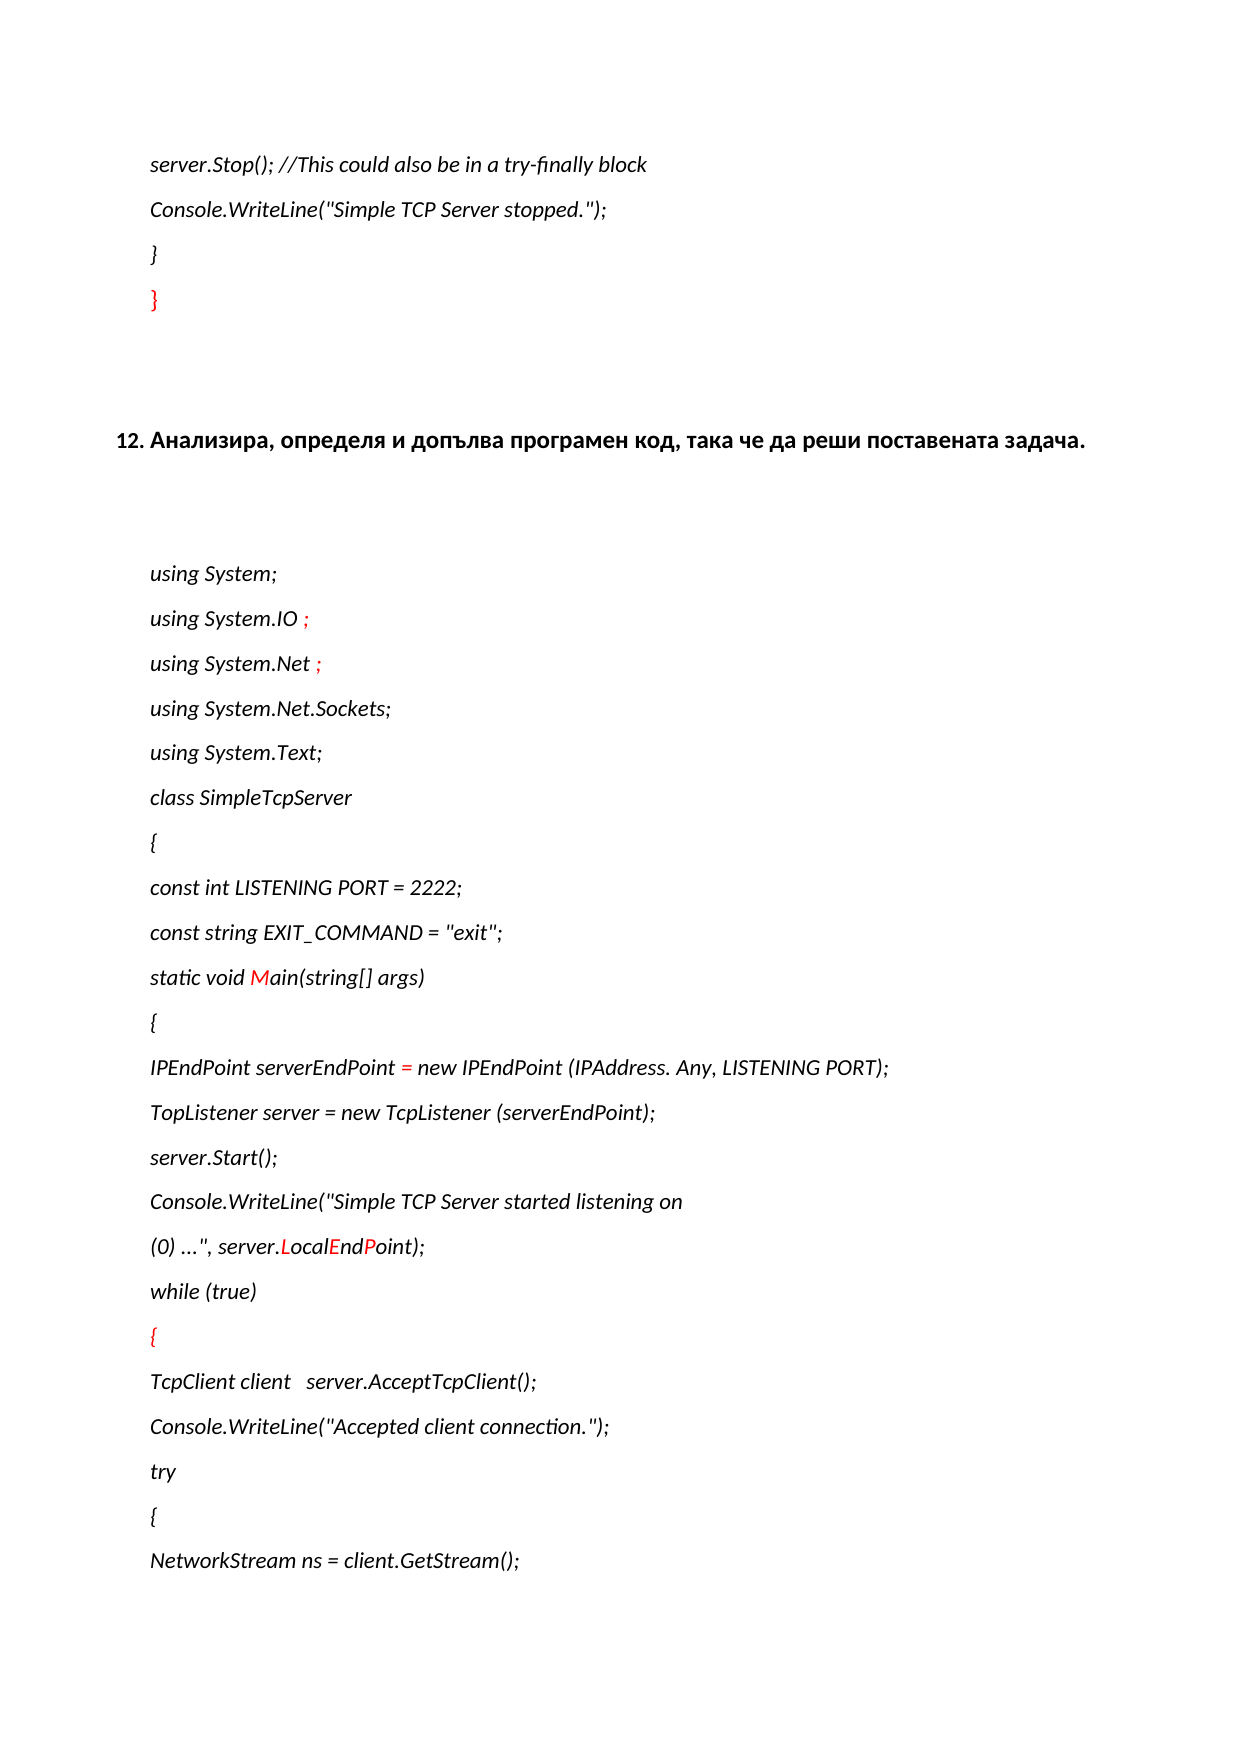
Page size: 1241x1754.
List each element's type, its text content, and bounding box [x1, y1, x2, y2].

text IPEndPoint serverEndPoint = new IPEndPoint (IPAddress. Any, LISTENING PORT); [150, 1053, 1090, 1081]
text try [150, 1457, 1090, 1485]
list Анализира, определя и допълва програмен код, така че да реши поставената задача. [116, 424, 1090, 455]
text Console.WriteLine("Accepted client connection."); [150, 1412, 1090, 1440]
text TopListener server = new TcpListener (serverEndPoint); [150, 1098, 1090, 1126]
text const string EXIT_COMMAND = "exit"; [150, 918, 1090, 946]
text using System.Net ; [150, 649, 1090, 677]
text using System.Text; [150, 738, 1090, 767]
text } [150, 285, 1090, 315]
text static void Main(string[] args) [150, 963, 1090, 991]
text server.Stop(); //This could also be in a try-finally block [150, 150, 1090, 178]
text const int LISTENING PORT = 2222; [150, 873, 1090, 901]
text (0) ...", server.LocalEndPoint); [150, 1232, 1090, 1260]
text { [150, 1008, 1090, 1036]
text NetworkStream ns = client.GetStream(); [150, 1547, 1090, 1575]
text using System.Net.Sockets; [150, 694, 1090, 722]
text { [150, 828, 1090, 856]
text { [150, 1502, 1090, 1530]
text { [150, 1322, 1090, 1350]
text } [150, 240, 1090, 268]
text Console.WriteLine("Simple TCP Server stopped."); [150, 195, 1090, 223]
text server.Start(); [150, 1143, 1090, 1171]
text TcpClient client server.AcceptTcpClient(); [150, 1367, 1090, 1395]
text using System; [150, 559, 1090, 587]
text while (true) [150, 1277, 1090, 1305]
text using System.IO ; [150, 604, 1090, 632]
text Console.WriteLine("Simple TCP Server started listening on [150, 1187, 1090, 1216]
text class SimpleTcpServer [150, 783, 1090, 811]
